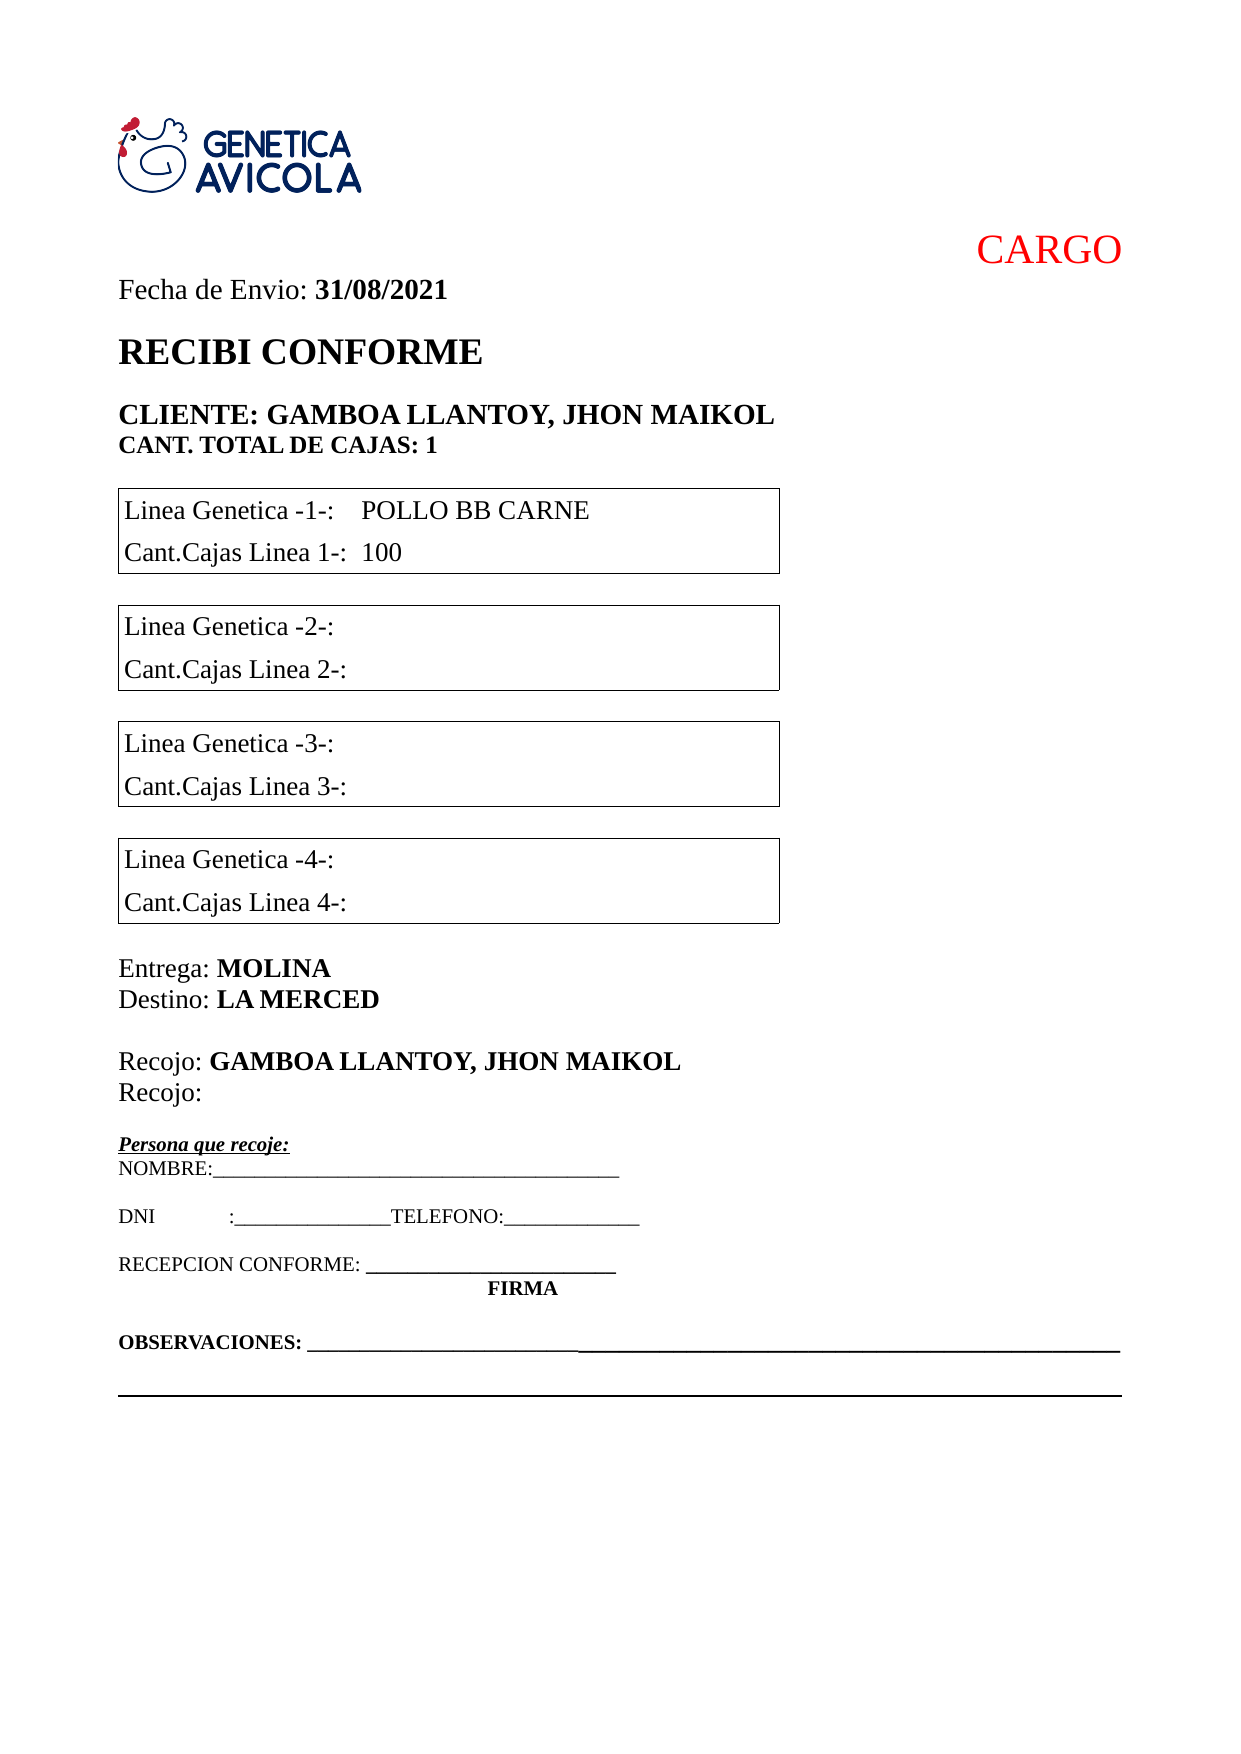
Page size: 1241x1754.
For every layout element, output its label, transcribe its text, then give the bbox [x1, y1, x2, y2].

table_cell Cant.Cajas Linea 2-: [119, 647, 356, 690]
table_cell [356, 606, 779, 647]
text CARGO [118, 224, 1122, 272]
table_cell Linea Genetica -2-: [119, 606, 356, 647]
table_cell [356, 764, 779, 806]
table_cell [356, 839, 779, 880]
table_cell [356, 647, 779, 690]
table_cell Cant.Cajas Linea 4-: [119, 880, 356, 923]
table_cell Cant.Cajas Linea 3-: [119, 764, 356, 806]
text DNI :_______________TELEFONO:_____________ [118, 1204, 1122, 1228]
table_cell [118, 691, 356, 721]
text CLIENTE: GAMBOA LLANTOY, JHON MAIKOL [118, 397, 1122, 431]
table_header POLLO BB CARNE [356, 489, 779, 531]
text Fecha de Envio: 31/08/2021 [118, 272, 1122, 306]
picture [117, 117, 362, 193]
table_cell [356, 574, 779, 604]
text Recojo: GAMBOA LLANTOY, JHON MAIKOL [118, 1045, 1122, 1076]
text Recojo: [118, 1076, 1122, 1108]
text FIRMA [118, 1276, 1122, 1300]
text RECEPCION CONFORME: ________________________ [118, 1252, 1122, 1276]
table_cell [356, 880, 779, 923]
table_cell Linea Genetica -4-: [119, 839, 356, 880]
table_cell Cant.Cajas Linea 1-: [119, 531, 356, 573]
text Persona que recoje: [118, 1132, 1122, 1156]
text RECIBI CONFORME [118, 330, 1122, 373]
table_cell Linea Genetica -3-: [119, 722, 356, 764]
table_cell [118, 807, 356, 838]
table_cell [356, 722, 779, 764]
table_cell 100 [356, 531, 779, 573]
text CANT. TOTAL DE CAJAS: 1 [118, 431, 1122, 459]
table_cell [356, 807, 779, 838]
table_cell [118, 574, 356, 604]
table_header Linea Genetica -1-: [119, 489, 356, 531]
table_cell [356, 691, 779, 721]
text Destino: LA MERCED [118, 983, 1122, 1014]
text NOMBRE:_______________________________________ [118, 1156, 1122, 1180]
text Entrega: MOLINA [118, 952, 1122, 983]
text OBSERVACIONES: __________________________________________________________________ [118, 1324, 1122, 1355]
